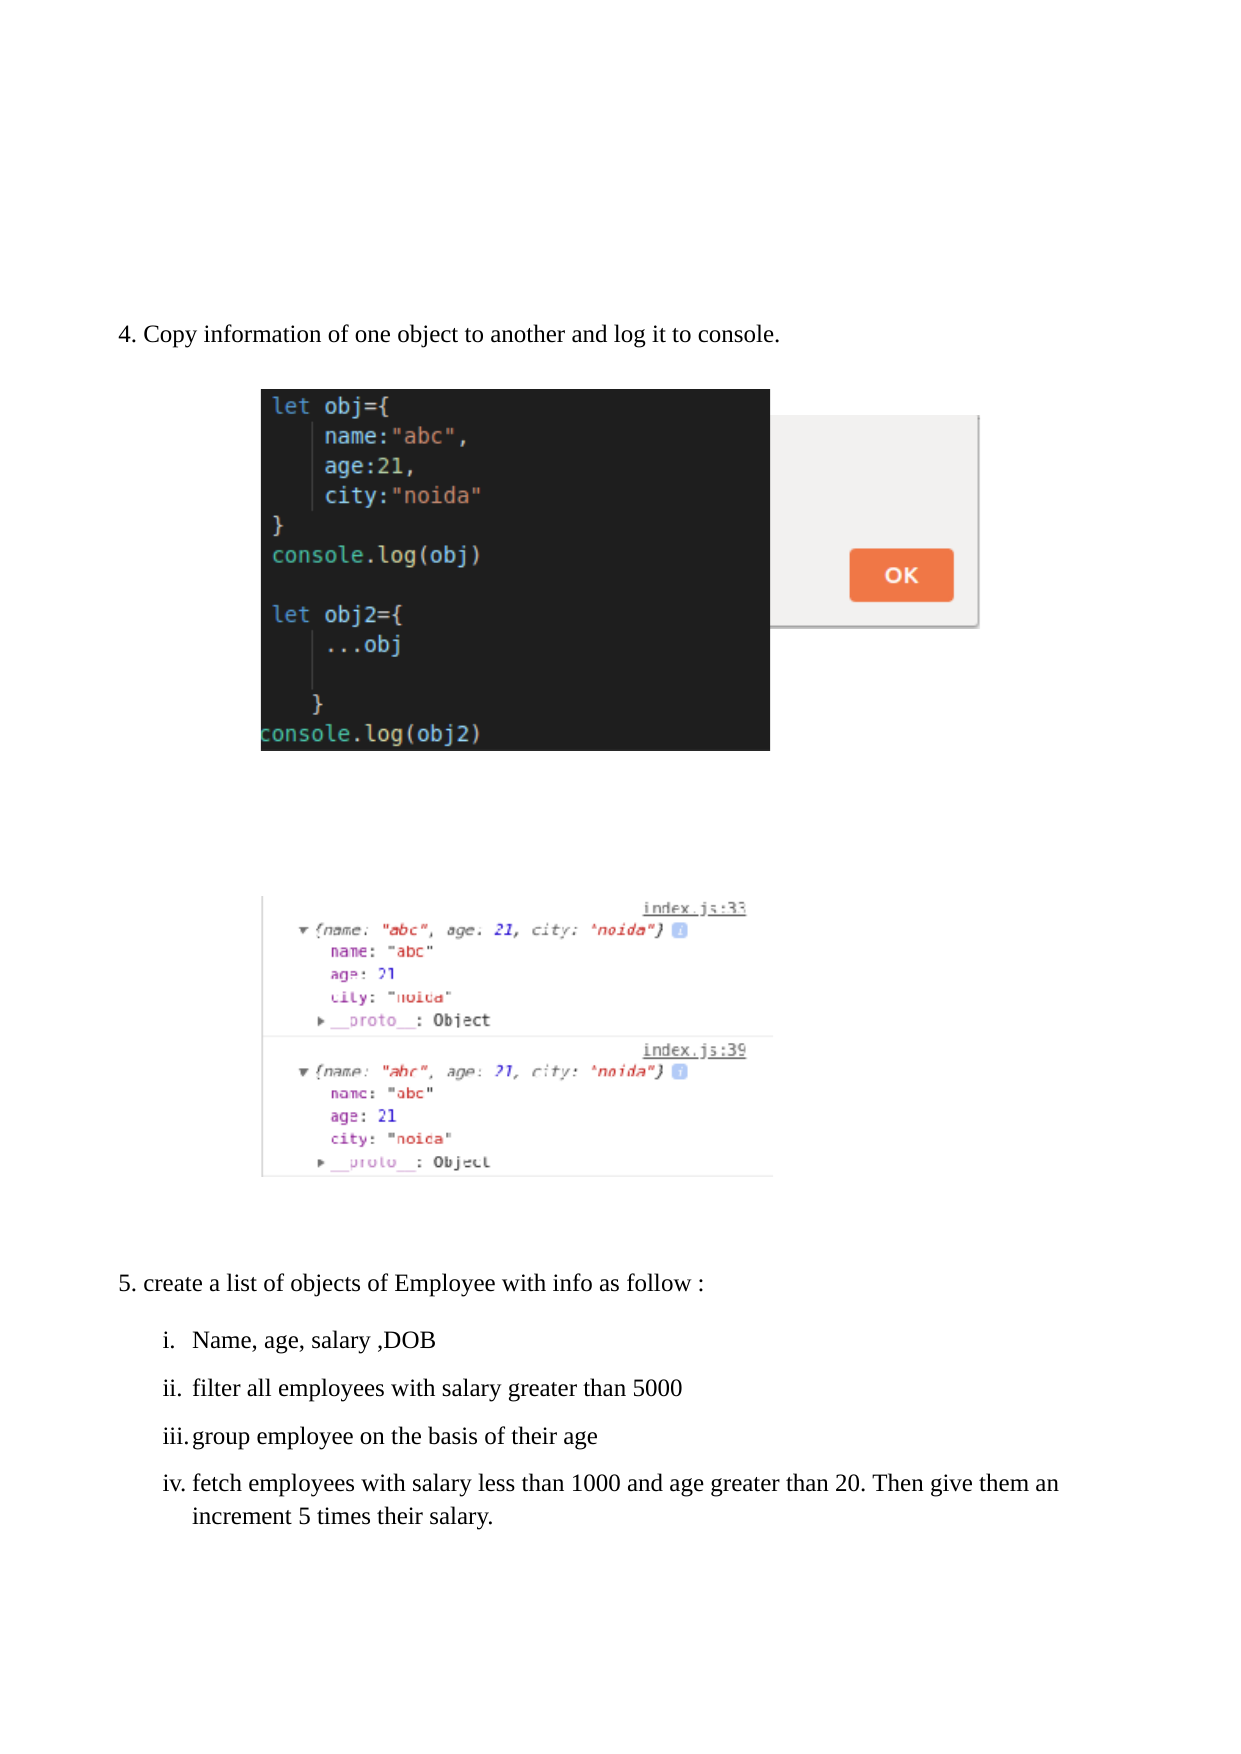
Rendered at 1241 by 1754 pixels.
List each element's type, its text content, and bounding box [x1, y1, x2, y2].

list group employee on the basis of their age [162, 1421, 1122, 1449]
list filter all employees with salary greater than 5000 [162, 1373, 1122, 1402]
text 4. Copy information of one object to another and log it to console. [118, 319, 1122, 348]
picture [257, 896, 774, 1177]
picture [260, 389, 981, 751]
text 5. create a list of objects of Employee with info as follow : [118, 1268, 1122, 1297]
list Name, age, salary ,DOB [162, 1326, 1122, 1354]
list fetch employees with salary less than 1000 and age greater than 20. Then give them an increment 5 times their salary. [162, 1468, 1122, 1530]
